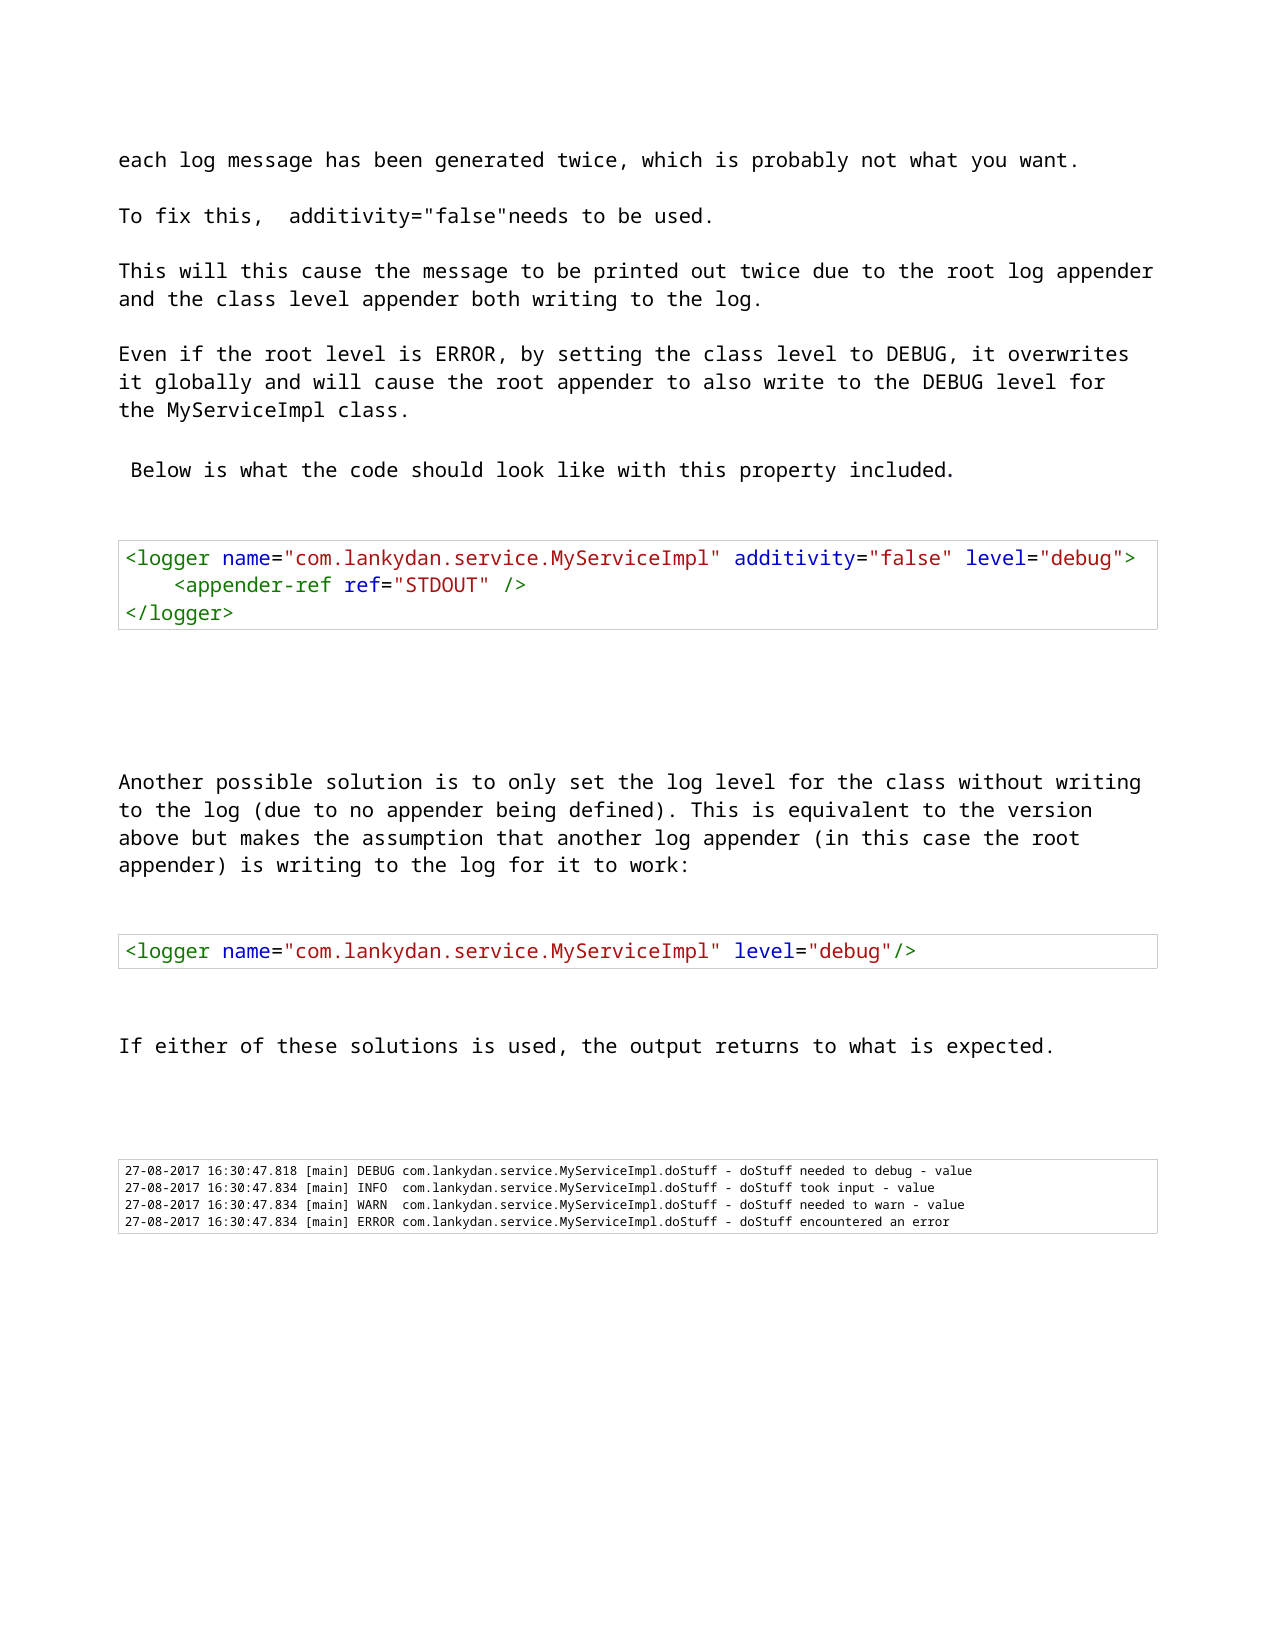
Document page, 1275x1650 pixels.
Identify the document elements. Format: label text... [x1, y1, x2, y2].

text 27-08-2017 16:30:47.818 [main] DEBUG com.lankydan.service.MyServiceImpl.doStuff - doStuff needed to debug - value [119, 1160, 1157, 1176]
text <logger name="com.lankydan.service.MyServiceImpl" additivity="false" level="debug"> [119, 541, 1157, 568]
text This will this cause the message to be printed out twice due to the root log appender and the class level appender both writing to the log. [118, 257, 1157, 312]
text 27-08-2017 16:30:47.834 [main] ERROR com.lankydan.service.MyServiceImpl.doStuff - doStuff encountered an error [119, 1210, 1157, 1233]
text 27-08-2017 16:30:47.834 [main] WARN com.lankydan.service.MyServiceImpl.doStuff - doStuff needed to warn - value [119, 1193, 1157, 1210]
text To fix this, additivity="false"needs to be used. [118, 201, 1157, 229]
text </logger> [119, 596, 1157, 629]
text Even if the root level is ERROR, by setting the class level to DEBUG, it overwrites it globally and will cause the root appender to also write to the DEBUG level for the MyServiceImpl class. [118, 340, 1157, 423]
text <appender-ref ref="STDOUT" /> [119, 568, 1157, 596]
text <logger name="com.lankydan.service.MyServiceImpl" level="debug"/> [119, 935, 1157, 968]
text [0, 599, 45, 627]
text Another possible solution is to only set the log level for the class without writing to the log (due to no appender being defined). This is equivalent to the version above but makes the assumption that another log appender (in this case the root appender) is writing to the log for it to work: [118, 768, 1157, 879]
text If either of these solutions is used, the output returns to what is expected. [118, 1031, 1157, 1059]
text each log message has been generated twice, which is probably not what you want. [118, 146, 1157, 173]
text Below is what the code should look like with this property included. [118, 451, 1157, 485]
text 27-08-2017 16:30:47.834 [main] INFO com.lankydan.service.MyServiceImpl.doStuff - doStuff took input - value [119, 1176, 1157, 1193]
text [0, 571, 45, 599]
